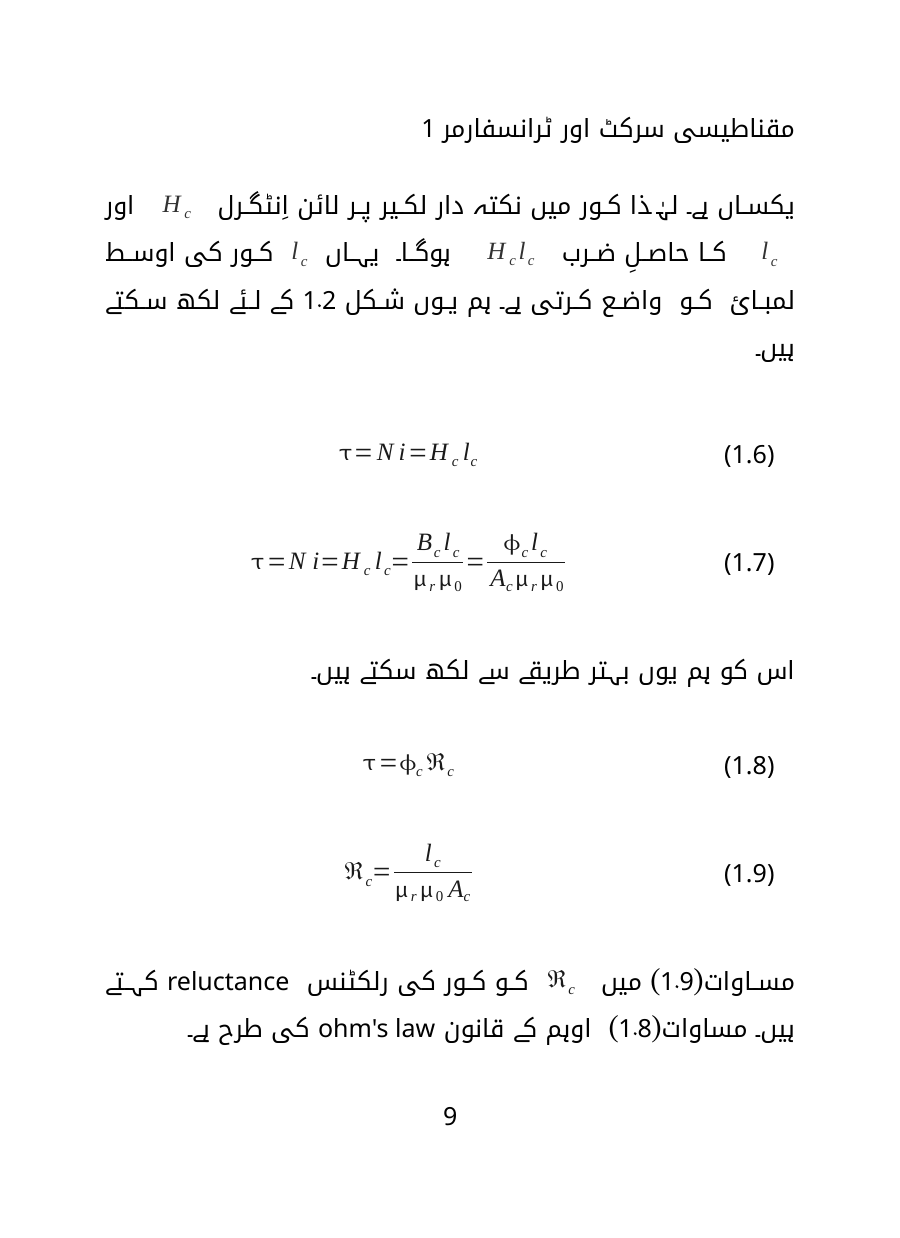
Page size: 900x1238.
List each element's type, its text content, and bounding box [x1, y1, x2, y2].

text دئے گئے شکل میں کور میں کی مقدار ہر جگہ یکساں ہے۔ لہٰذا کور میں نکتہ دار لکیر پر لائن اِنٹگرل اور کا حاصلِ ضرب ہوگا۔ یہاںکور کی اوسط لمبائ کو واضع کرتی ہے۔ ہم یوں شکل 1.2 کے لئے لکھ سکتے ہیں۔ [105, 182, 795, 372]
table_header (1.8) [718, 742, 795, 799]
text مساوات(1.9) میں کو کور کی رلکٹنس reluctance کہتے ہیں۔ مساوات(1.8) اوہم کے قانون ohm's law کی طرح ہے۔ [105, 958, 795, 1053]
table_header (1.7) [718, 523, 795, 613]
table_header [105, 742, 718, 799]
table_header (1.6) [718, 431, 795, 489]
table_header (1.9) [718, 834, 795, 924]
text اس کو ہم یوں بہتر طریقے سے لکھ سکتے ہیں۔ [105, 648, 795, 695]
table_header [105, 523, 718, 613]
table_header [105, 431, 718, 489]
table_header [105, 834, 718, 924]
